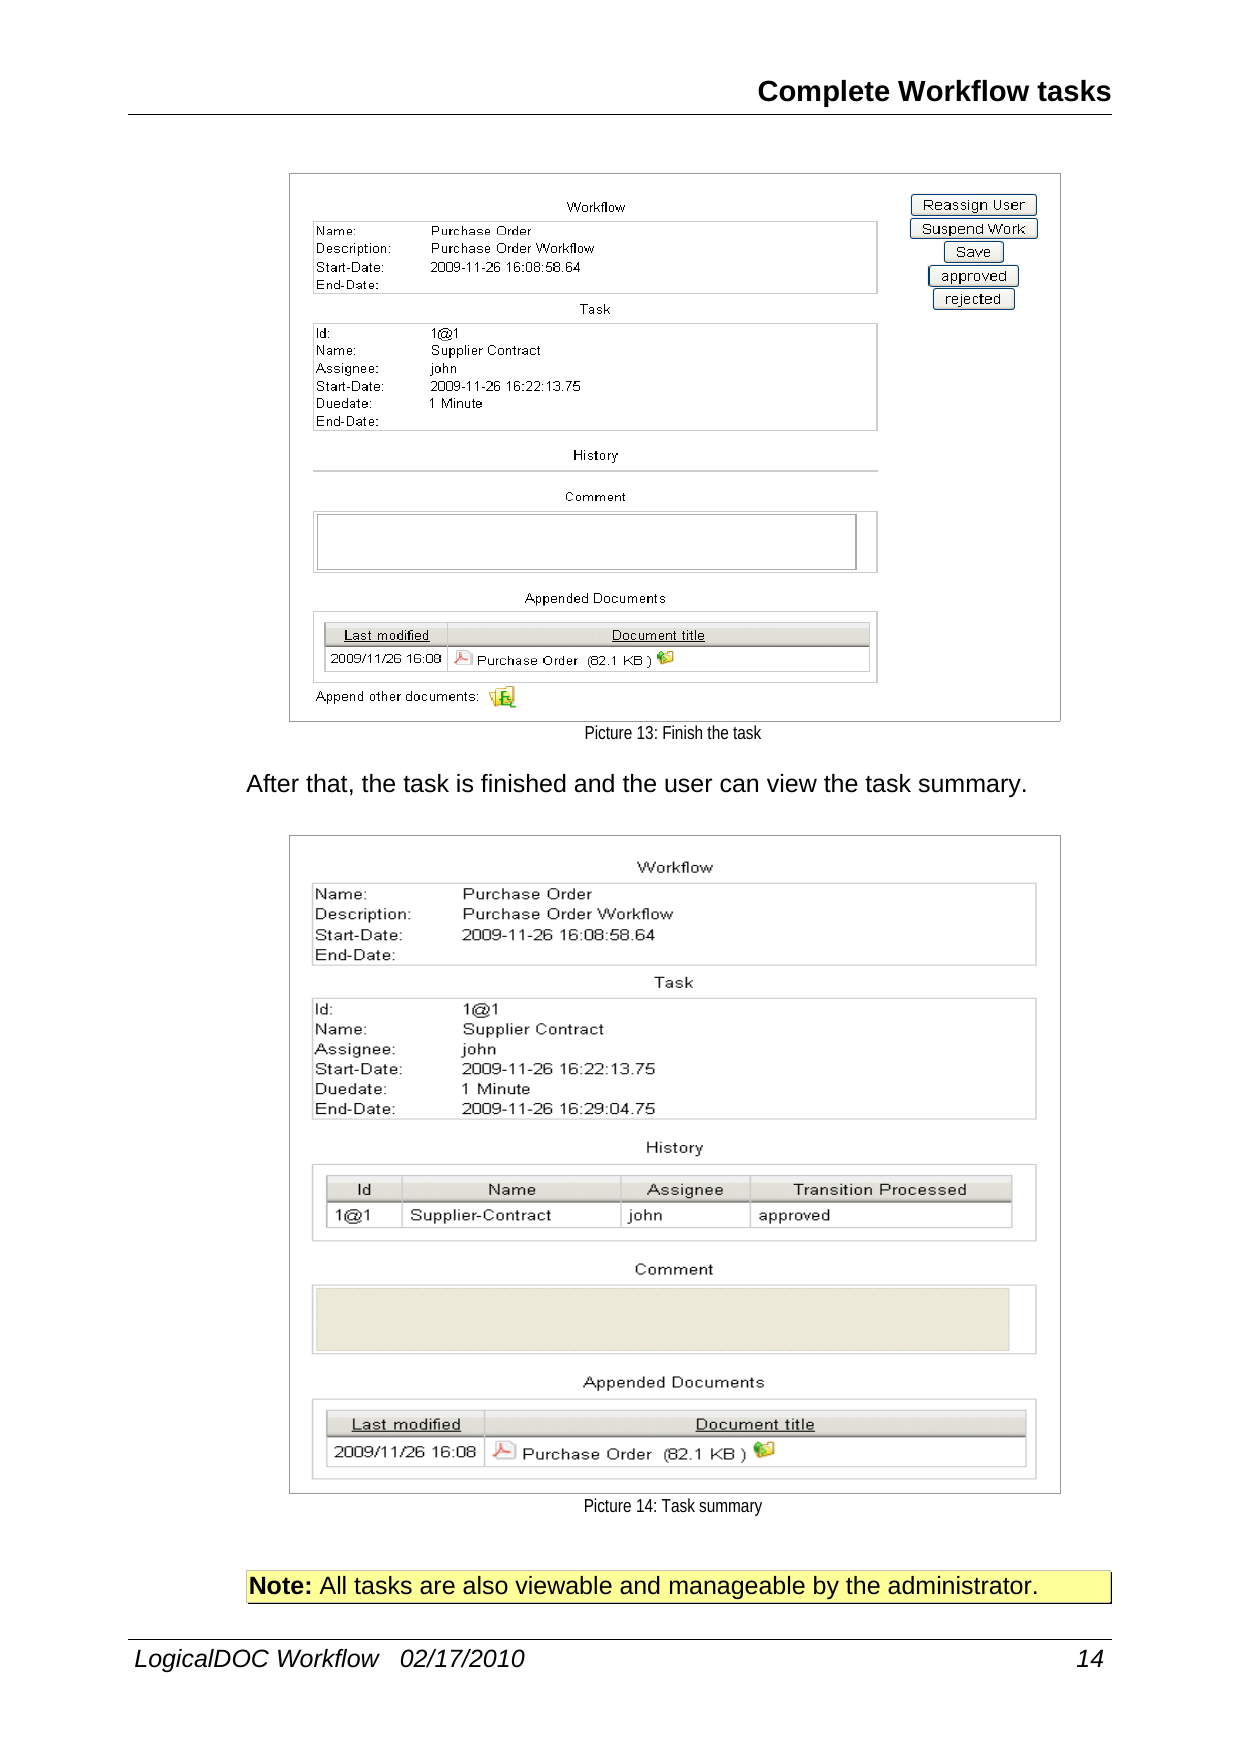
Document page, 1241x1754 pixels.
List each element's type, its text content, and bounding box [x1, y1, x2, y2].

text Picture 14: Task summary [288, 1493, 1057, 1516]
text Note: All tasks are also viewable and manageable by the administrator. [247, 1571, 1110, 1602]
text After that, the task is finished and the user can view the task summary. [246, 150, 1112, 798]
text Picture 13: Finish the task [288, 721, 1057, 744]
